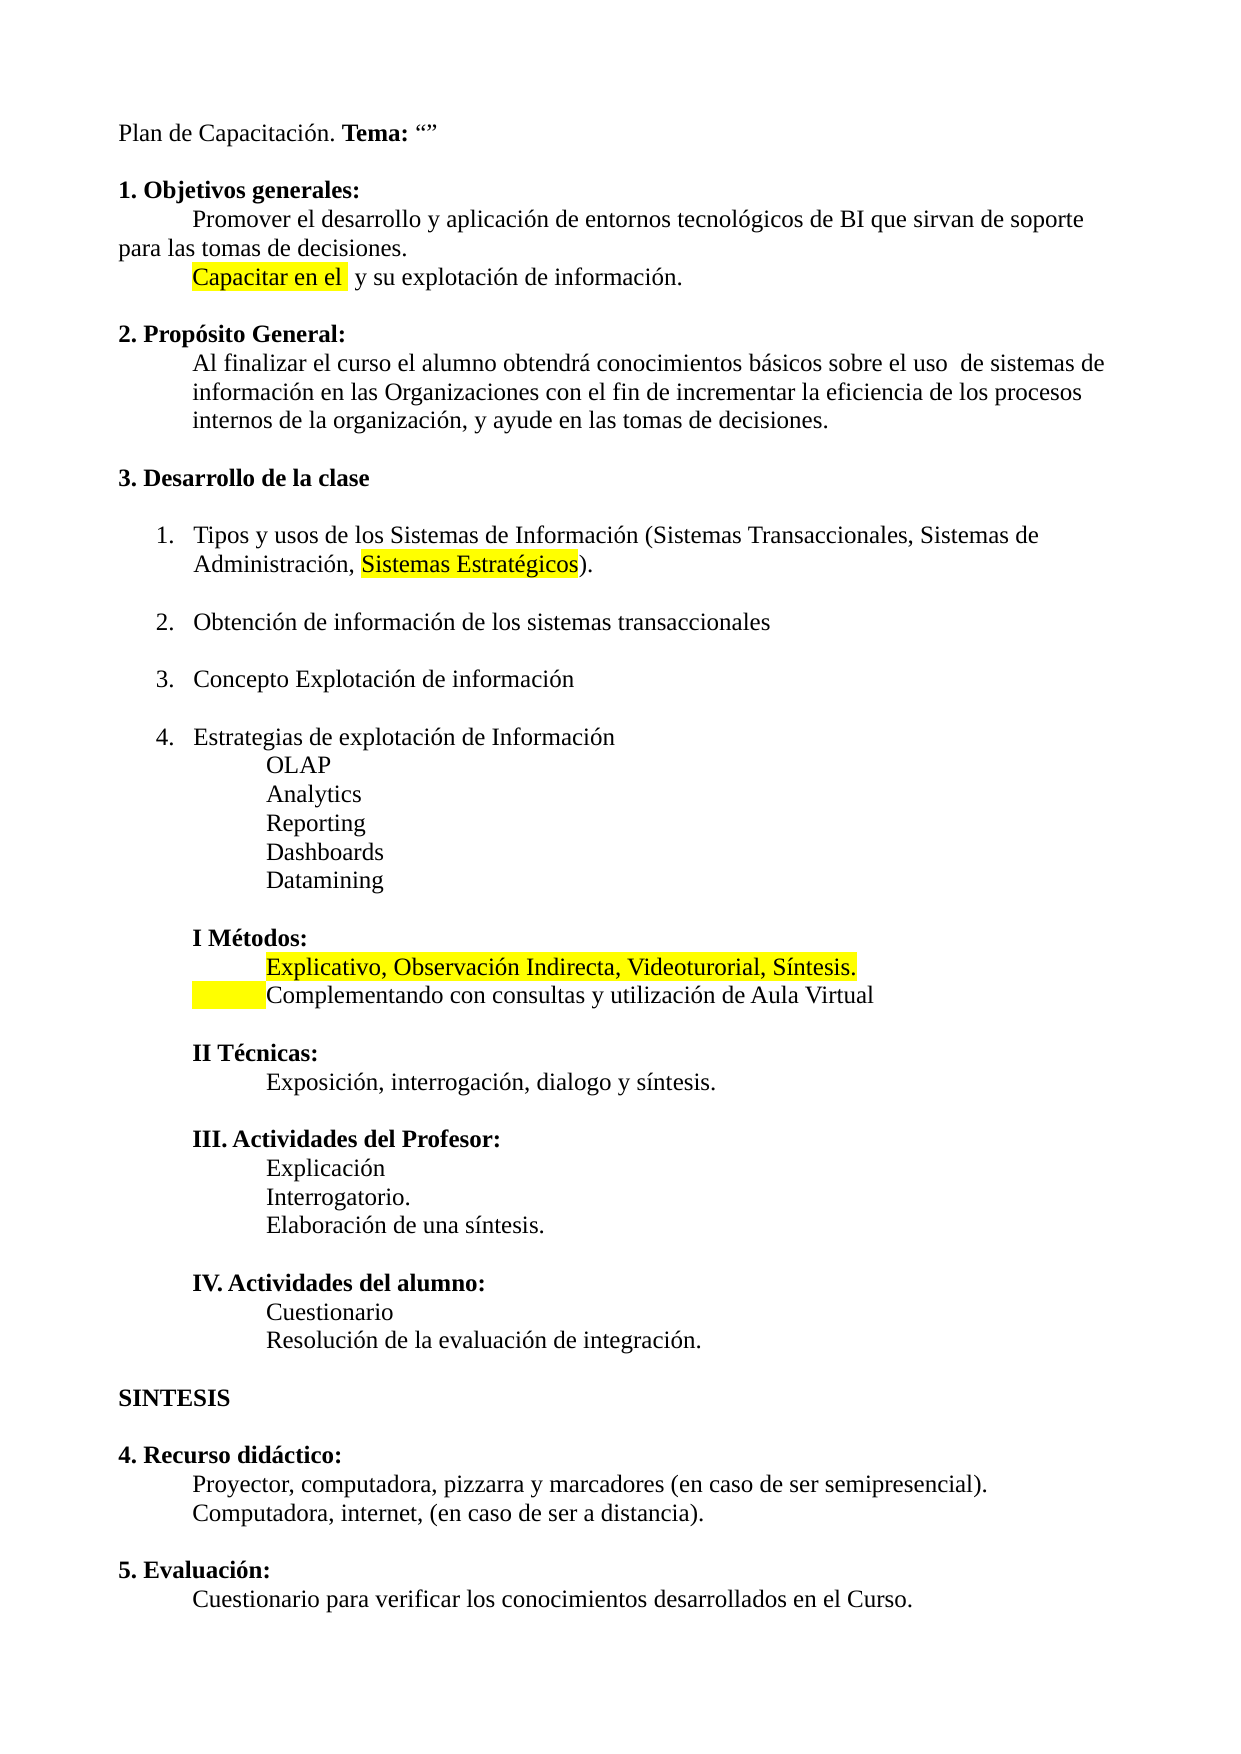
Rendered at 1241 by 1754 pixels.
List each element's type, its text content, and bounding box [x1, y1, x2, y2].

text Analytics [192, 779, 1122, 808]
text Datamining [192, 866, 1122, 894]
text 4. Recurso didáctico: [118, 1441, 1122, 1469]
text 2. Propósito General: [118, 319, 1122, 348]
text Capacitar en el y su explotación de información. [118, 262, 1122, 291]
text 5. Evaluación: [118, 1556, 1122, 1584]
text  Resolución de la evaluación de integración. [192, 1326, 1122, 1354]
text I Métodos: [192, 923, 1122, 952]
text Plan de Capacitación. Tema: “” [118, 118, 1122, 147]
text  Elaboración de una síntesis. [192, 1211, 1122, 1239]
text 1. Objetivos generales: [118, 176, 1122, 204]
list Concepto Explotación de información [156, 664, 1122, 693]
text OLAP [192, 751, 1122, 779]
text Dashboards [192, 837, 1122, 866]
text Cuestionario para verificar los conocimientos desarrollados en el Curso. [118, 1584, 1122, 1613]
text Computadora, internet, (en caso de ser a distancia). [118, 1498, 1122, 1527]
text Promover el desarrollo y aplicación de entornos tecnológicos de BI que sirvan de soporte para las tomas de decisiones. [118, 204, 1122, 262]
text II Técnicas: [192, 1038, 1122, 1067]
text  Explicación [192, 1153, 1122, 1182]
text Explicativo, Observación Indirecta, Videoturorial, Síntesis. [192, 952, 1122, 981]
text Proyector, computadora, pizzarra y marcadores (en caso de ser semipresencial). [118, 1469, 1122, 1498]
text III. Actividades del Profesor: [192, 1124, 1122, 1153]
text Complementando con consultas y utilización de Aula Virtual [192, 981, 1122, 1009]
list Estrategias de explotación de Información [156, 722, 1122, 751]
list Obtención de información de los sistemas transaccionales [156, 607, 1122, 636]
text Al finalizar el curso el alumno obtendrá conocimientos básicos sobre el uso de sistemas de información en las Organizaciones con el fin de incrementar la eficiencia de los procesos internos de la organización, y ayude en las tomas de decisiones. [192, 348, 1122, 434]
text  Cuestionario [192, 1297, 1122, 1326]
text SINTESIS [118, 1383, 1122, 1412]
list Tipos y usos de los Sistemas de Información (Sistemas Transaccionales, Sistemas de Administración, Sistemas Estratégicos). [156, 521, 1122, 578]
text 3. Desarrollo de la clase [118, 463, 1122, 492]
text Exposición, interrogación, dialogo y síntesis. [192, 1067, 1122, 1096]
text Reporting [192, 808, 1122, 837]
text IV. Actividades del alumno: [192, 1268, 1122, 1297]
text  Interrogatorio. [192, 1182, 1122, 1211]
